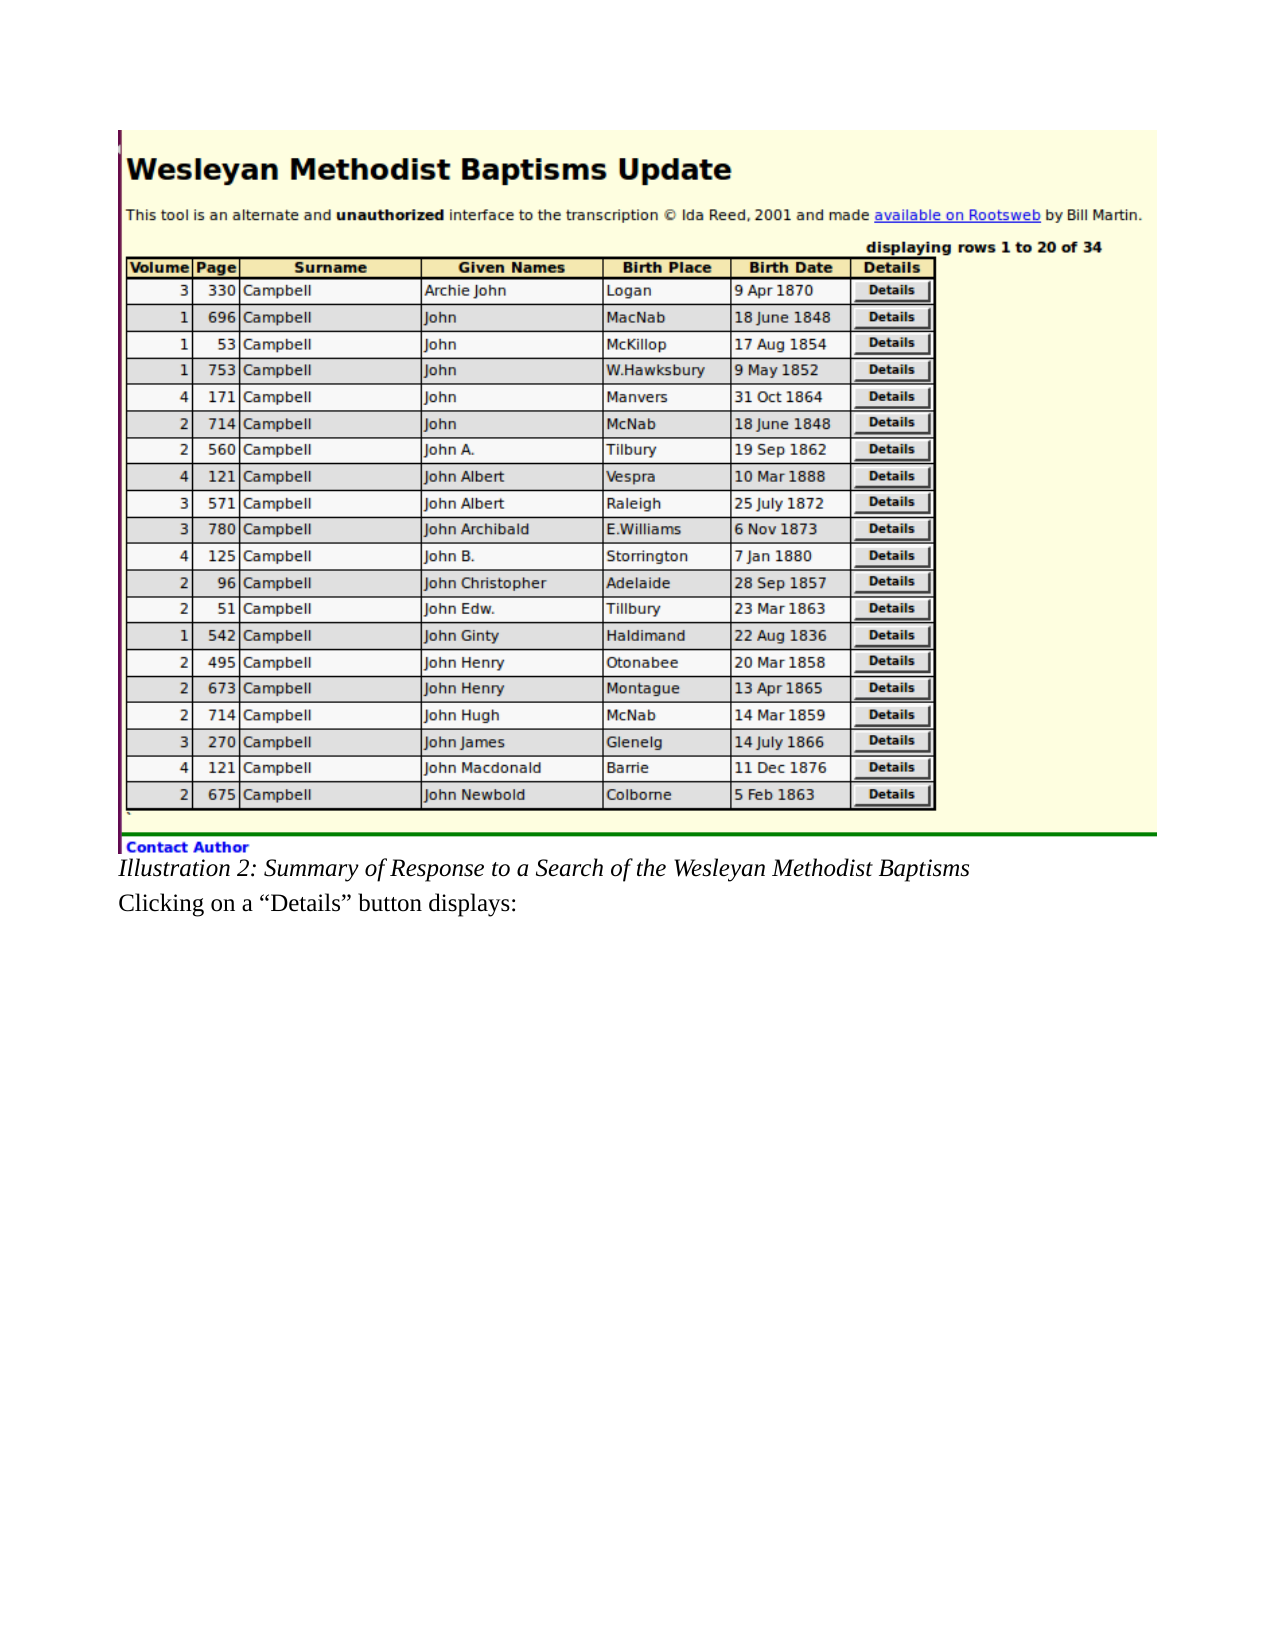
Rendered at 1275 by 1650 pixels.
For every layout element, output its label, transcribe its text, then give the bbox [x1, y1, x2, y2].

text [118, 118, 1157, 130]
text Illustration 2: Summary of Response to a Search of the Wesleyan Methodist Baptisms [118, 854, 1157, 882]
picture [118, 130, 1157, 854]
text Clicking on a “Details” button displays: [118, 882, 1157, 916]
